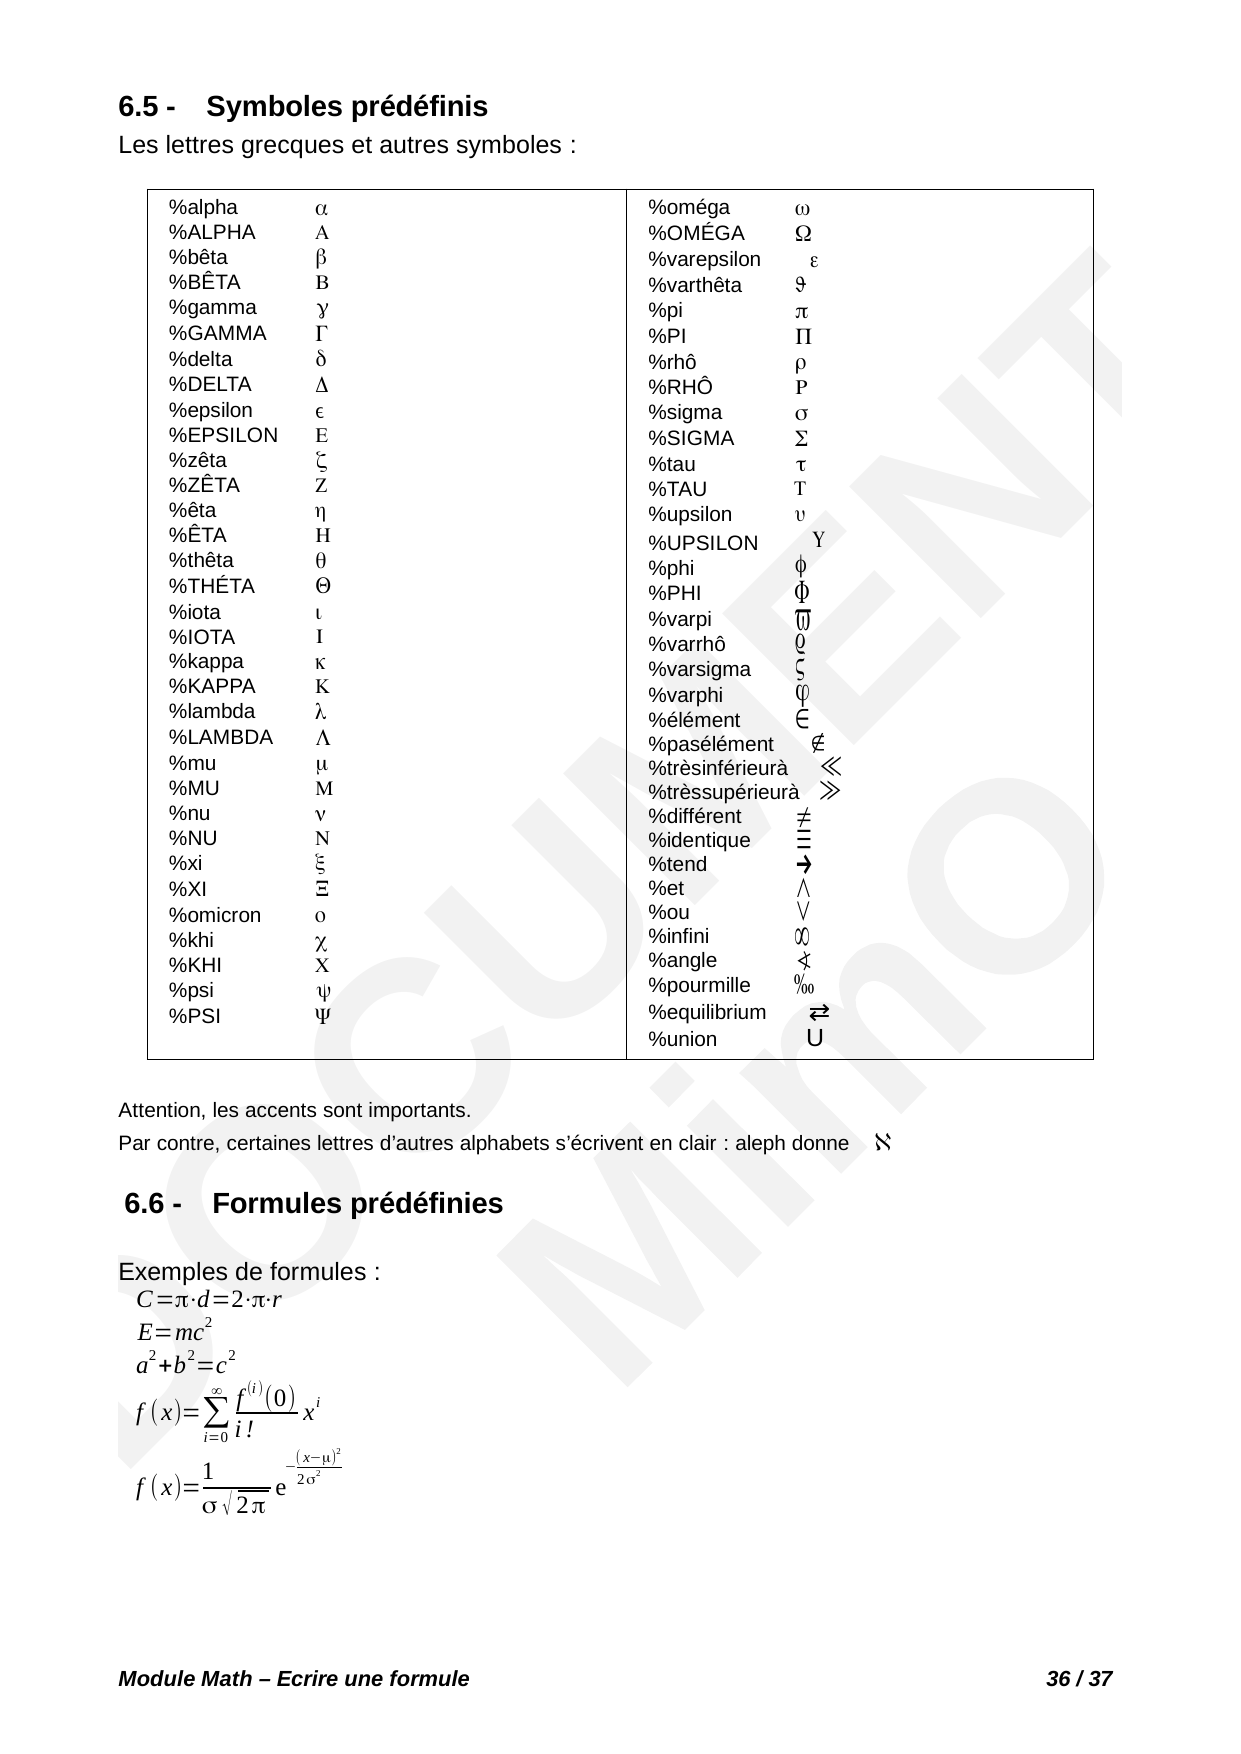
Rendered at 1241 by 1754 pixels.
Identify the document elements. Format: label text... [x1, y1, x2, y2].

text Les lettres grecques et autres symboles : [118, 130, 1122, 159]
text Attention, les accents sont importants. [118, 1091, 1122, 1124]
text Par contre, certaines lettres d’autres alphabets s’écrivent en clair : aleph donne [118, 1124, 1122, 1156]
table_header %alpha %ALPHA %bêta %BÊTA %gamma %GAMMA %delta %DELTA %epsilon %EPSILON %zêta %ZÊTA %êta %ÊTA %thêta %THÉTA %iota %IOTA %kappa %KAPPA %lambda %LAMBDA %mu %MU %nu %NU %xi %XI %omicron %khi %KHI %psi %PSI [148, 190, 626, 1059]
text Exemples de formules : [118, 1257, 1122, 1286]
table_header %oméga %OMÉGA %varepsilon %varthêta %pi %PI %rhô %RHÔ %sigma %SIGMA %tau %TAU %upsilon %UPSILON %phi %PHI %varpi %varrhô %varsigma %varphi %élément %pasélément %trèsinférieurà %trèssupérieurà %différent %identique %tend %et %ou %infini %angle %pourmille %equilibrium %union [627, 190, 1093, 1059]
subtitle Symboles prédéfinis [118, 88, 1122, 122]
subtitle Formules prédéfinies [124, 1186, 1122, 1219]
